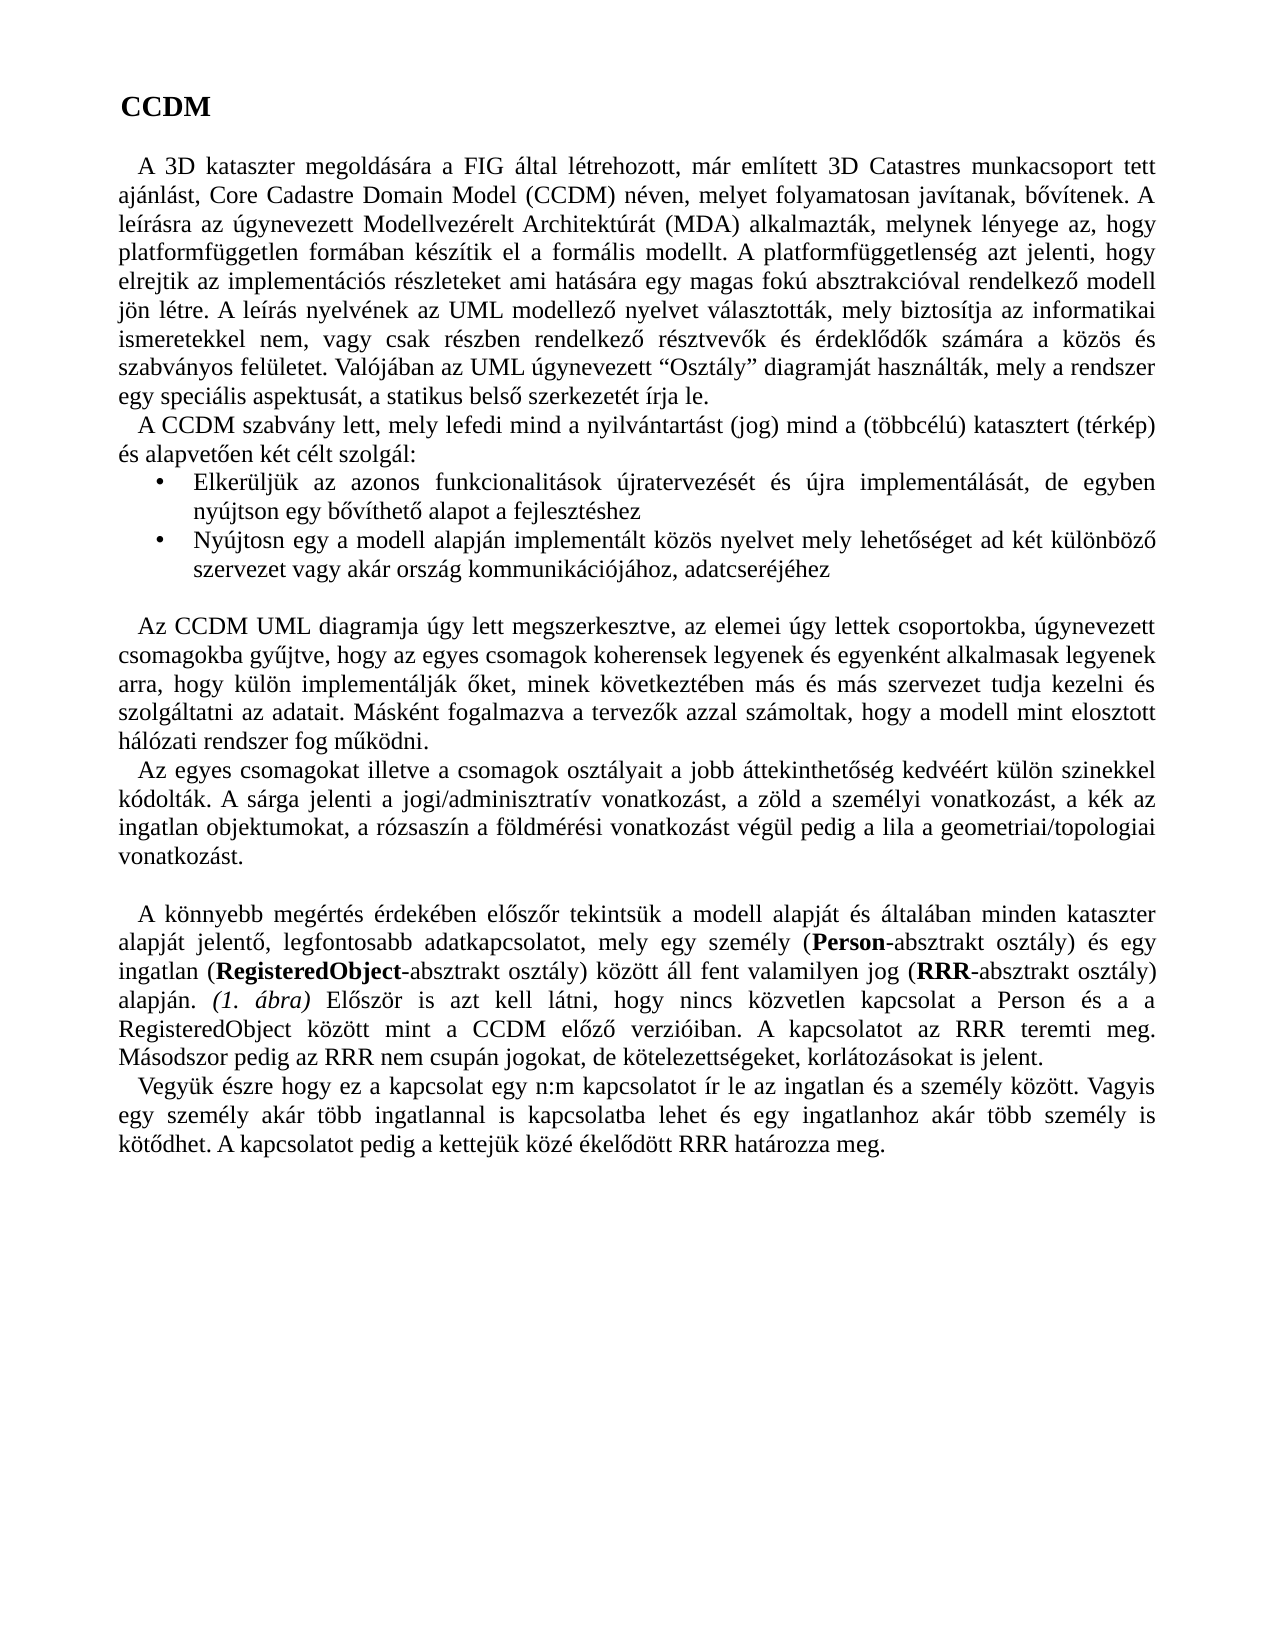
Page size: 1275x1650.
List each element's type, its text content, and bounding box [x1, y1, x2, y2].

text CCDM [118, 89, 1157, 122]
text A könnyebb megértés érdekében előszőr tekintsük a modell alapját és általában minden kataszter alapját jelentő, legfontosabb adatkapcsolatot, mely egy személy (Person-absztrakt osztály) és egy ingatlan (RegisteredObject-absztrakt osztály) között áll fent valamilyen jog (RRR-absztrakt osztály) alapján. (1. ábra) Először is azt kell látni, hogy nincs közvetlen kapcsolat a Person és a a RegisteredObject között mint a CCDM előző verzióiban. A kapcsolatot az RRR teremti meg. Másodszor pedig az RRR nem csupán jogokat, de kötelezettségeket, korlátozásokat is jelent. [118, 899, 1157, 1071]
text A CCDM szabvány lett, mely lefedi mind a nyilvántartást (jog) mind a (többcélú) katasztert (térkép) és alapvetően két célt szolgál: [118, 410, 1157, 467]
text Az CCDM UML diagramja úgy lett megszerkesztve, az elemei úgy lettek csoportokba, úgynevezett csomagokba gyűjtve, hogy az egyes csomagok koherensek legyenek és egyenként alkalmasak legyenek arra, hogy külön implementálják őket, minek következtében más és más szervezet tudja kezelni és szolgáltatni az adatait. Másként fogalmazva a tervezők azzal számoltak, hogy a modell mint elosztott hálózati rendszer fog működni. [118, 611, 1157, 755]
text Az egyes csomagokat illetve a csomagok osztályait a jobb áttekinthetőség kedvéért külön szinekkel kódolták. A sárga jelenti a jogi/adminisztratív vonatkozást, a zöld a személyi vonatkozást, a kék az ingatlan objektumokat, a rózsaszín a földmérési vonatkozást végül pedig a lila a geometriai/topologiai vonatkozást. [118, 755, 1157, 870]
text Vegyük észre hogy ez a kapcsolat egy n:m kapcsolatot ír le az ingatlan és a személy között. Vagyis egy személy akár több ingatlannal is kapcsolatba lehet és egy ingatlanhoz akár több személy is kötődhet. A kapcsolatot pedig a kettejük közé ékelődött RRR határozza meg. [118, 1071, 1157, 1157]
text A 3D kataszter megoldására a FIG által létrehozott, már említett 3D Catastres munkacsoport tett ajánlást, Core Cadastre Domain Model (CCDM) néven, melyet folyamatosan javítanak, bővítenek. A leírásra az úgynevezett Modellvezérelt Architektúrát (MDA) alkalmazták, melynek lényege az, hogy platformfüggetlen formában készítik el a formális modellt. A platformfüggetlenség azt jelenti, hogy elrejtik az implementációs részleteket ami hatására egy magas fokú absztrakcióval rendelkező modell jön létre. A leírás nyelvének az UML modellező nyelvet választották, mely biztosítja az informatikai ismeretekkel nem, vagy csak részben rendelkező résztvevők és érdeklődők számára a közös és szabványos felületet. Valójában az UML úgynevezett “Osztály” diagramját használták, mely a rendszer egy speciális aspektusát, a statikus belső szerkezetét írja le. [118, 151, 1157, 410]
list Elkerüljük az azonos funkcionalitások újratervezését és újra implementálását, de egyben nyújtson egy bővíthető alapot a fejlesztéshez [156, 467, 1157, 525]
list Nyújtosn egy a modell alapján implementált közös nyelvet mely lehetőséget ad két különböző szervezet vagy akár ország kommunikációjához, adatcseréjéhez [156, 525, 1157, 582]
